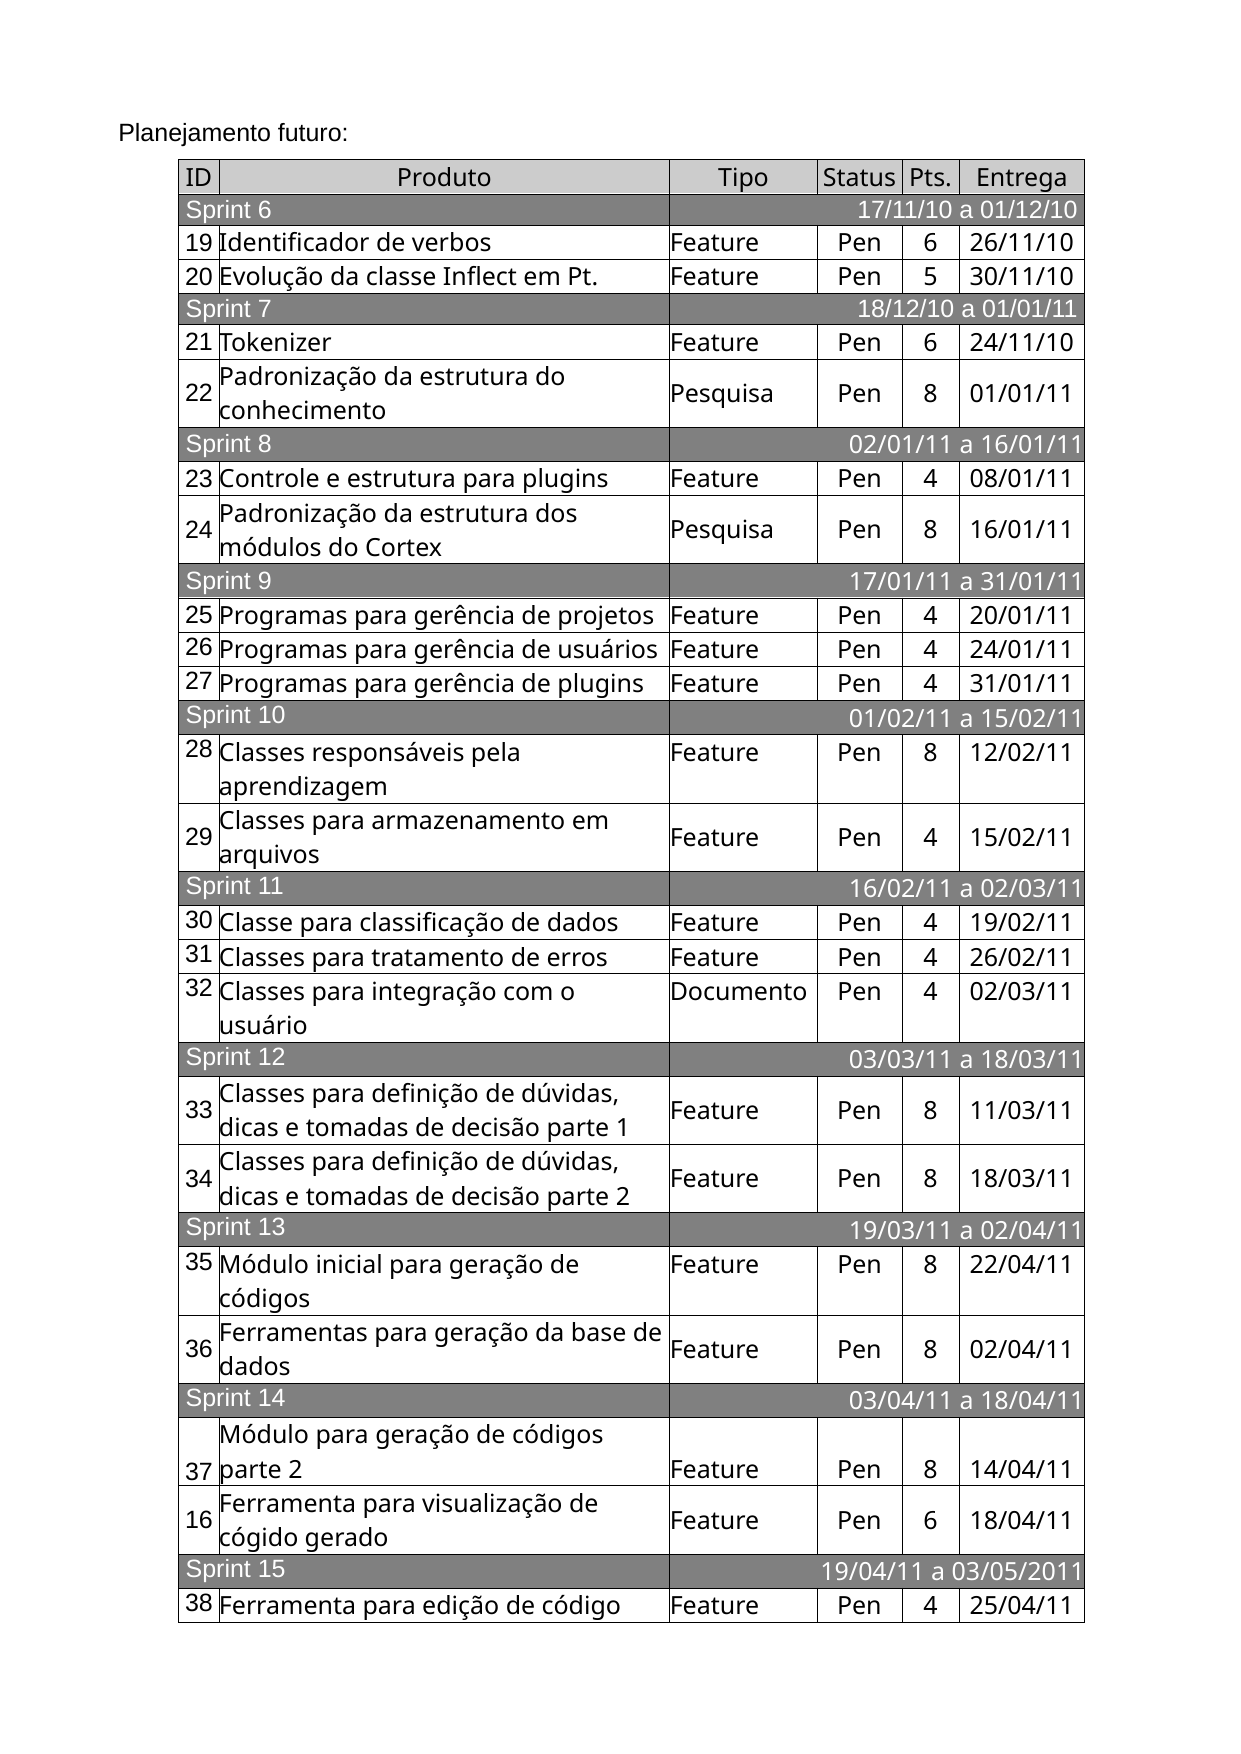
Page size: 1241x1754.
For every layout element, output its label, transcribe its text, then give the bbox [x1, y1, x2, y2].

table_cell 28 [179, 735, 219, 802]
table_header Pen [818, 804, 902, 820]
table_cell Pen [818, 1536, 902, 1553]
table_cell 11/03/11 [960, 1077, 1084, 1093]
table_cell 16/01/11 [960, 496, 1084, 512]
table_cell Pesquisa [670, 496, 817, 512]
table_cell 8 [903, 1281, 959, 1314]
table_cell Sprint 15 [179, 1555, 669, 1588]
table_cell 34 [179, 1145, 219, 1212]
table_cell Feature [670, 1145, 817, 1161]
table_cell Pen [818, 360, 902, 376]
table_cell 11/03/11 [960, 1127, 1084, 1144]
table_cell Pen [818, 1281, 902, 1314]
table_cell Sprint 14 [179, 1384, 669, 1417]
table_cell 01/01/11 [960, 360, 1084, 376]
table_cell 8 [903, 496, 959, 512]
table_cell Pen [818, 496, 902, 512]
table_cell Pen [818, 1127, 902, 1144]
table_cell Feature [670, 768, 817, 802]
table_cell Pesquisa [670, 546, 817, 563]
table_cell 8 [903, 410, 959, 427]
table_header Feature [670, 1366, 817, 1383]
table_cell Sprint 7 [179, 294, 669, 324]
table_cell Pen [818, 1007, 902, 1042]
table_header Sprint 13 [179, 1213, 669, 1246]
table_cell 16/01/11 [960, 546, 1084, 563]
table_cell 8 [903, 1145, 959, 1161]
table_header 15/02/11 [960, 854, 1084, 871]
table_cell Pen [818, 768, 902, 802]
table_cell 18/04/11 [960, 1536, 1084, 1553]
table_cell Sprint 6 [179, 195, 669, 225]
table_cell Pesquisa [670, 360, 817, 376]
table_cell Sprint 11 [179, 872, 669, 905]
table_cell Feature [670, 1281, 817, 1314]
table_header Pen [818, 854, 902, 871]
table_cell Feature [670, 1127, 817, 1144]
table_cell 18/04/11 [960, 1486, 1084, 1502]
table_cell 33 [179, 1077, 219, 1144]
table_header Sprint 12 [179, 1043, 669, 1076]
table_cell 35 [179, 1247, 219, 1314]
table_header Feature [670, 854, 817, 871]
table_cell 30 [179, 906, 219, 939]
table_cell 24 [179, 496, 219, 563]
table_cell Pesquisa [670, 410, 817, 427]
table_header 36 [179, 1316, 219, 1383]
table_header Pen [818, 1316, 902, 1332]
table_cell 23 [179, 462, 219, 495]
table_cell 01/01/11 [960, 410, 1084, 427]
table_cell 38 [179, 1589, 219, 1622]
table_cell Feature [670, 1418, 817, 1451]
table_cell 4 [903, 1007, 959, 1042]
table_cell Documento [670, 1007, 817, 1042]
table_header Feature [670, 1316, 817, 1332]
table_cell 8 [903, 546, 959, 563]
table_cell 6 [903, 1536, 959, 1553]
table_cell 37 [179, 1418, 219, 1485]
table_cell 32 [179, 974, 219, 1042]
table_cell 31 [179, 940, 219, 973]
table_cell 8 [903, 1195, 959, 1212]
table_cell 02/03/11 [960, 1007, 1084, 1042]
table_header 26 [179, 633, 219, 666]
table_header 8 [903, 1316, 959, 1332]
table_cell 18/12/10 a 01/01/11 [670, 294, 1084, 324]
text Planejamento futuro: [118, 118, 1122, 147]
table_cell 6 [903, 1486, 959, 1502]
table_cell 14/04/11 [960, 1418, 1084, 1451]
table_cell 19 [179, 226, 219, 259]
table_cell Pen [818, 410, 902, 427]
table_cell Sprint 10 [179, 701, 669, 734]
table_header 15/02/11 [960, 804, 1084, 820]
table_cell 27 [179, 667, 219, 700]
table_cell Feature [670, 1536, 817, 1553]
table_cell 8 [903, 1418, 959, 1451]
table_cell 22 [179, 360, 219, 427]
table_cell 8 [903, 1077, 959, 1093]
table_cell Pen [818, 1195, 902, 1212]
table_header Pen [818, 1366, 902, 1383]
table_cell 8 [903, 1127, 959, 1144]
table_cell 18/03/11 [960, 1195, 1084, 1212]
table_cell Pen [818, 1145, 902, 1161]
table_cell 20 [179, 260, 219, 293]
table_header Feature [670, 804, 817, 820]
table_header 02/04/11 [960, 1316, 1084, 1332]
table_cell Pen [818, 1418, 902, 1451]
table_cell 18/03/11 [960, 1145, 1084, 1161]
table_cell Sprint 8 [179, 428, 669, 461]
table_cell Pen [818, 1077, 902, 1093]
table_cell Feature [670, 1077, 817, 1093]
table_header 8 [903, 1366, 959, 1383]
table_cell Sprint 9 [179, 564, 669, 597]
table_cell Pen [818, 546, 902, 563]
table_cell 12/02/11 [960, 768, 1084, 802]
table_cell 17/11/10 a 01/12/10 [670, 195, 1084, 225]
table_cell Pen [818, 1486, 902, 1502]
table_cell 21 [179, 325, 219, 358]
table_cell 8 [903, 360, 959, 376]
table_cell 16 [179, 1486, 219, 1553]
table_cell Feature [670, 1195, 817, 1212]
table_header 29 [179, 804, 219, 871]
table_cell 8 [903, 768, 959, 802]
table_header 4 [903, 854, 959, 871]
table_cell 25 [179, 599, 219, 632]
table_cell 22/04/11 [960, 1281, 1084, 1314]
table_header 02/04/11 [960, 1366, 1084, 1383]
table_cell Feature [670, 1486, 817, 1502]
table_header 4 [903, 804, 959, 820]
